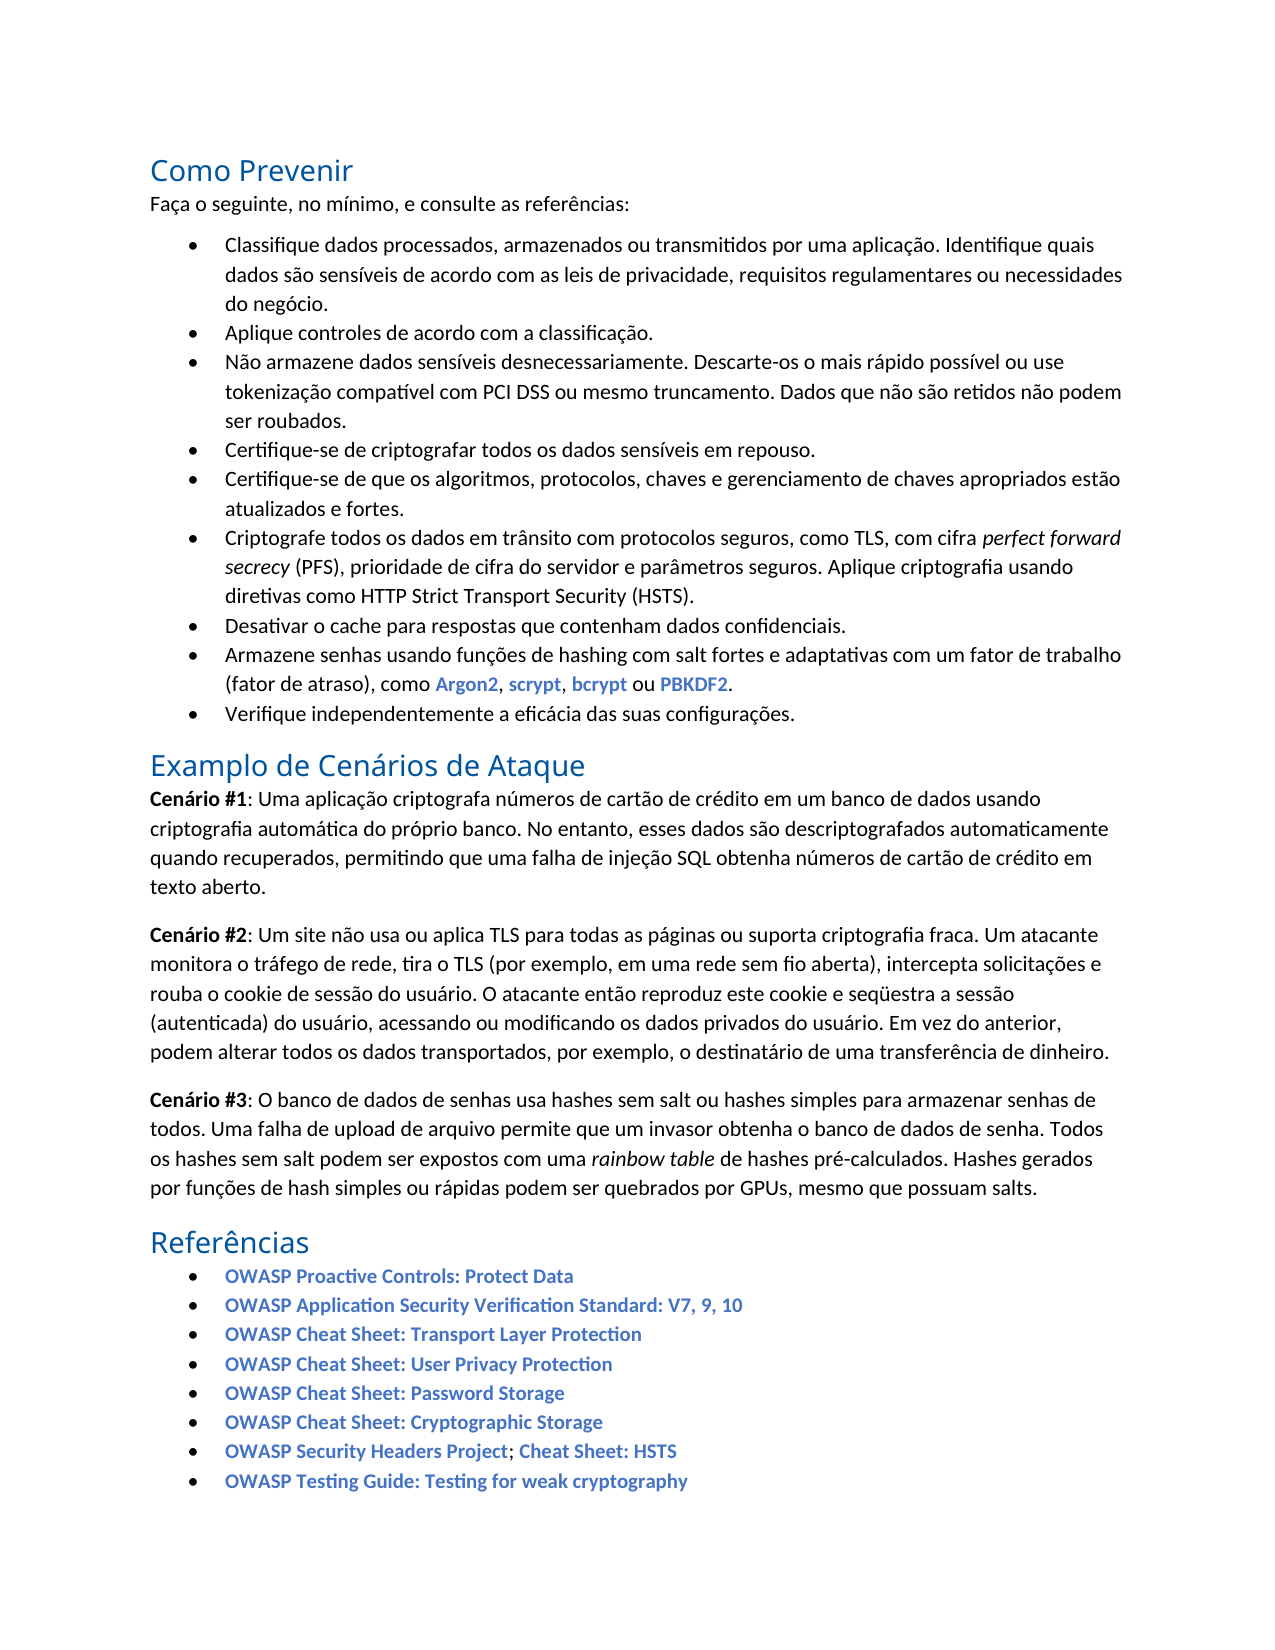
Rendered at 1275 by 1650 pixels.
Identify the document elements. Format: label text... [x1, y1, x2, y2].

text Cenário #2: Um site não usa ou aplica TLS para todas as páginas ou suporta criptografia fraca. Um atacante monitora o tráfego de rede, tira o TLS (por exemplo, em uma rede sem fio aberta), intercepta solicitações e rouba o cookie de sessão do usuário. O atacante então reproduz este cookie e seqüestra a sessão (autenticada) do usuário, acessando ou modificando os dados privados do usuário. Em vez do anterior, podem alterar todos os dados transportados, por exemplo, o destinatário de uma transferência de dinheiro. [150, 921, 1125, 1065]
list OWASP Cheat Sheet: User Privacy Protection [187, 1350, 1125, 1376]
list OWASP Cheat Sheet: Cryptographic Storage [187, 1408, 1125, 1435]
list OWASP Security Headers Project; Cheat Sheet: HSTS [187, 1437, 1125, 1464]
subtitle Como Prevenir [150, 150, 1125, 190]
list Criptografe todos os dados em trânsito com protocolos seguros, como TLS, com cifra perfect forward secrecy (PFS), prioridade de cifra do servidor e parâmetros seguros. Aplique criptografia usando diretivas como HTTP Strict Transport Security (HSTS). [187, 524, 1125, 609]
text Cenário #3: O banco de dados de senhas usa hashes sem salt ou hashes simples para armazenar senhas de todos. Uma falha de upload de arquivo permite que um invasor obtenha o banco de dados de senha. Todos os hashes sem salt podem ser expostos com uma rainbow table de hashes pré-calculados. Hashes gerados por funções de hash simples ou rápidas podem ser quebrados por GPUs, mesmo que possuam salts. [150, 1086, 1125, 1201]
subtitle Referências [150, 1222, 1125, 1262]
list OWASP Cheat Sheet: Transport Layer Protection [187, 1320, 1125, 1347]
list OWASP Testing Guide: Testing for weak cryptography [187, 1467, 1125, 1493]
list Não armazene dados sensíveis desnecessariamente. Descarte-os o mais rápido possível ou use tokenização compatível com PCI DSS ou mesmo truncamento. Dados que não são retidos não podem ser roubados. [187, 348, 1125, 434]
list Desativar o cache para respostas que contenham dados confidenciais. [187, 612, 1125, 639]
list Armazene senhas usando funções de hashing com salt fortes e adaptativas com um fator de trabalho (fator de atraso), como Argon2, scrypt, bcrypt ou PBKDF2. [187, 641, 1125, 697]
list Classifique dados processados, armazenados ou transmitidos por uma aplicação. Identifique quais dados são sensíveis de acordo com as leis de privacidade, requisitos regulamentares ou necessidades do negócio. [187, 231, 1125, 317]
list OWASP Application Security Verification Standard: V7, 9, 10 [187, 1291, 1125, 1318]
list Certifique-se de criptografar todos os dados sensíveis em repouso. [187, 436, 1125, 463]
subtitle Examplo de Cenários de Ataque [150, 746, 1125, 785]
list Certifique-se de que os algoritmos, protocolos, chaves e gerenciamento de chaves apropriados estão atualizados e fortes. [187, 466, 1125, 522]
list OWASP Proactive Controls: Protect Data [187, 1262, 1125, 1288]
list Aplique controles de acordo com a classificação. [187, 319, 1125, 346]
list OWASP Cheat Sheet: Password Storage [187, 1379, 1125, 1406]
text Cenário #1: Uma aplicação criptografa números de cartão de crédito em um banco de dados usando criptografia automática do próprio banco. No entanto, esses dados são descriptografados automaticamente quando recuperados, permitindo que uma falha de injeção SQL obtenha números de cartão de crédito em texto aberto. [150, 785, 1125, 900]
list Verifique independentemente a eficácia das suas configurações. [187, 700, 1125, 726]
text Faça o seguinte, no mínimo, e consulte as referências: [150, 190, 1125, 216]
